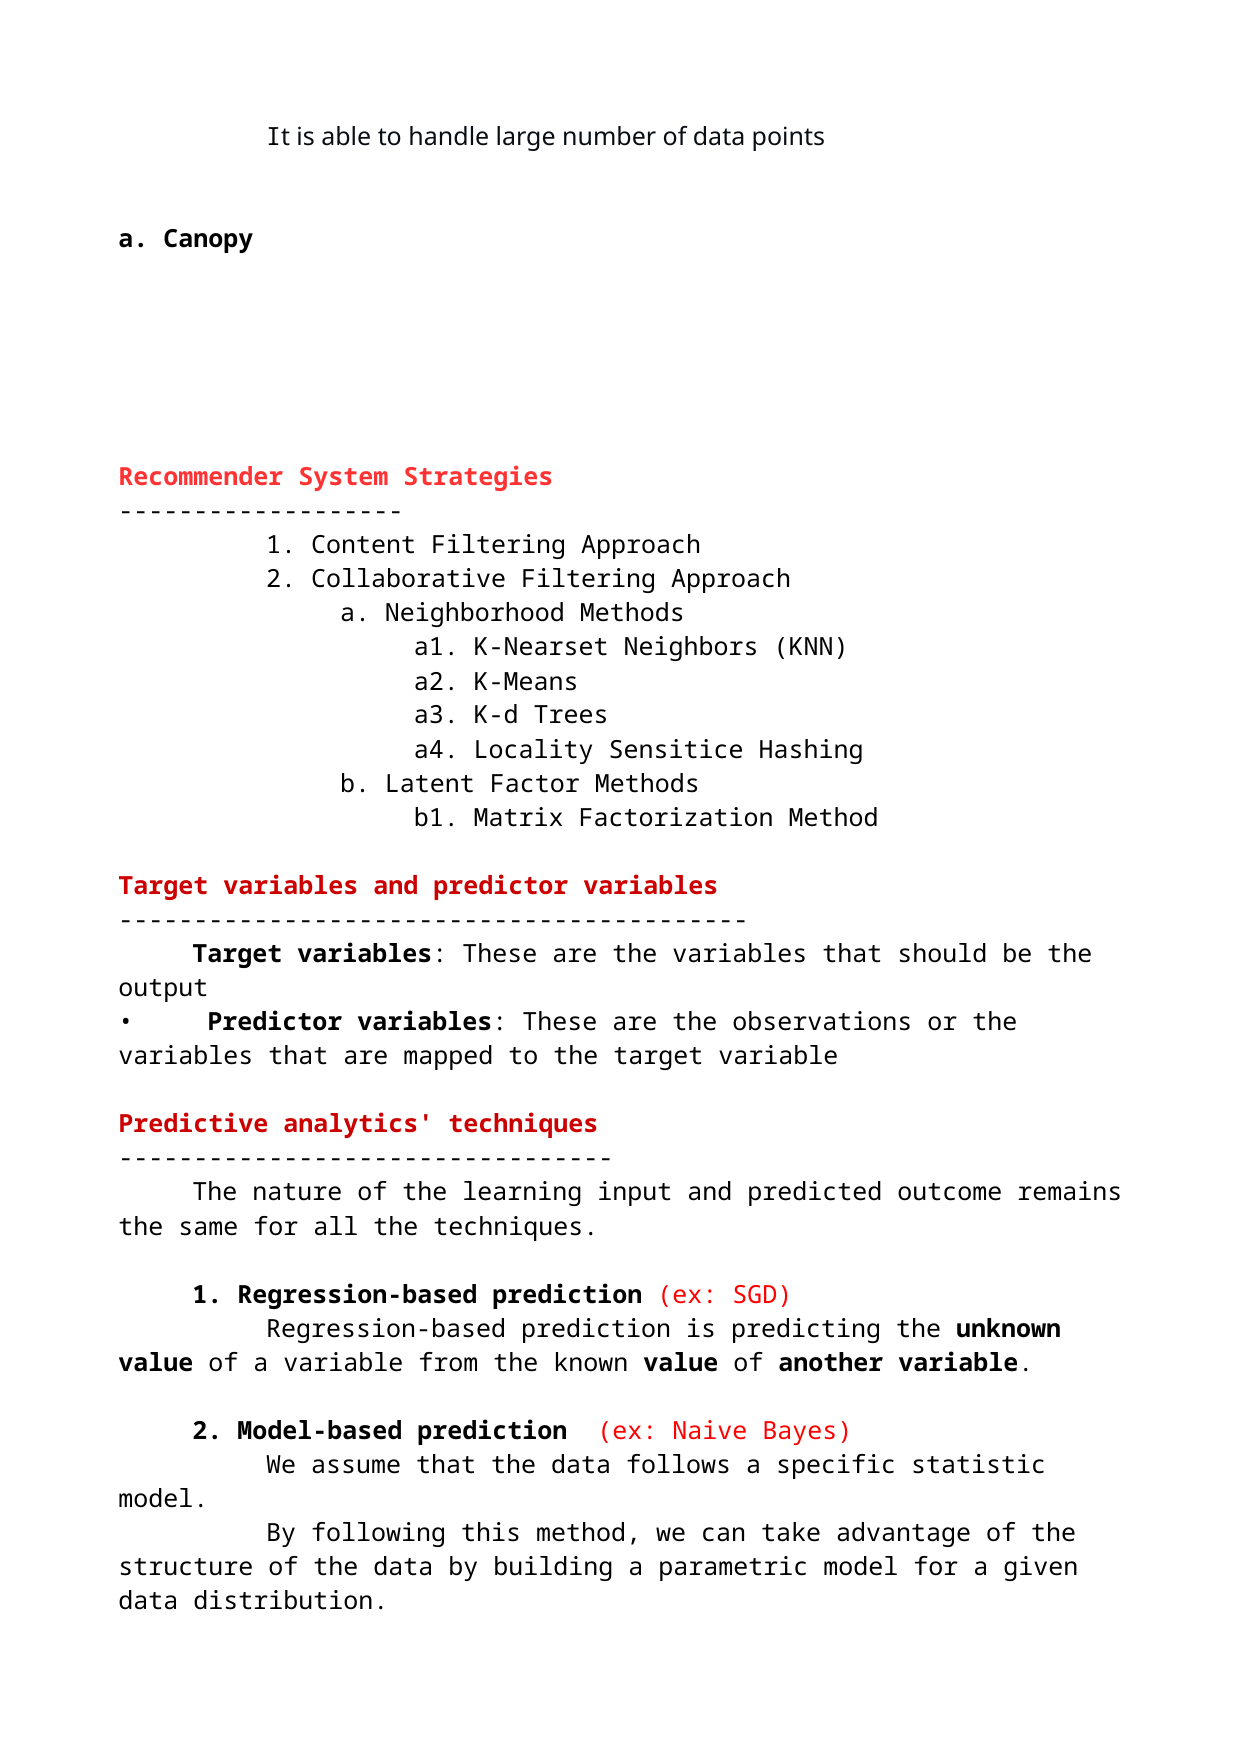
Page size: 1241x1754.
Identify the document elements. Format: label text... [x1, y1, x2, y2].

text 2. Collaborative Filtering Approach [118, 561, 1122, 595]
text 1. Content Filtering Approach [118, 527, 1122, 561]
text a4. Locality Sensitice Hashing [118, 731, 1122, 765]
text Recommender System Strategies [118, 459, 1122, 493]
text a. Canopy [118, 220, 1122, 254]
text • Predictor variables: These are the observations or the variables that are mapped to the target variable [118, 1004, 1122, 1072]
text We assume that the data follows a specific statistic model. [118, 1447, 1122, 1515]
text Target variables: These are the variables that should be the output [118, 936, 1122, 1004]
text ------------------------------------------ [118, 902, 1122, 936]
text Predictive analytics' techniques [118, 1106, 1122, 1140]
text It is able to handle large number of data points [118, 118, 1122, 152]
text 1. Regression-based prediction (ex: SGD) [118, 1276, 1122, 1310]
text a1. K-Nearset Neighbors (KNN) [118, 629, 1122, 663]
text Target variables and predictor variables [118, 867, 1122, 902]
text a3. K-d Trees [118, 697, 1122, 731]
text 2. Model-based prediction (ex: Naive Bayes) [118, 1412, 1122, 1447]
text Regression-based prediction is predicting the unknown value of a variable from the known value of another variable. [118, 1310, 1122, 1378]
text --------------------------------- [118, 1140, 1122, 1174]
text ------------------- [118, 493, 1122, 527]
text a. Neighborhood Methods [118, 595, 1122, 629]
text b1. Matrix Factorization Method [118, 799, 1122, 833]
text a2. K-Means [118, 663, 1122, 697]
text b. Latent Factor Methods [118, 765, 1122, 799]
text By following this method, we can take advantage of the structure of the data by building a parametric model for a given data distribution. [118, 1515, 1122, 1617]
text The nature of the learning input and predicted outcome remains the same for all the techniques. [118, 1174, 1122, 1242]
